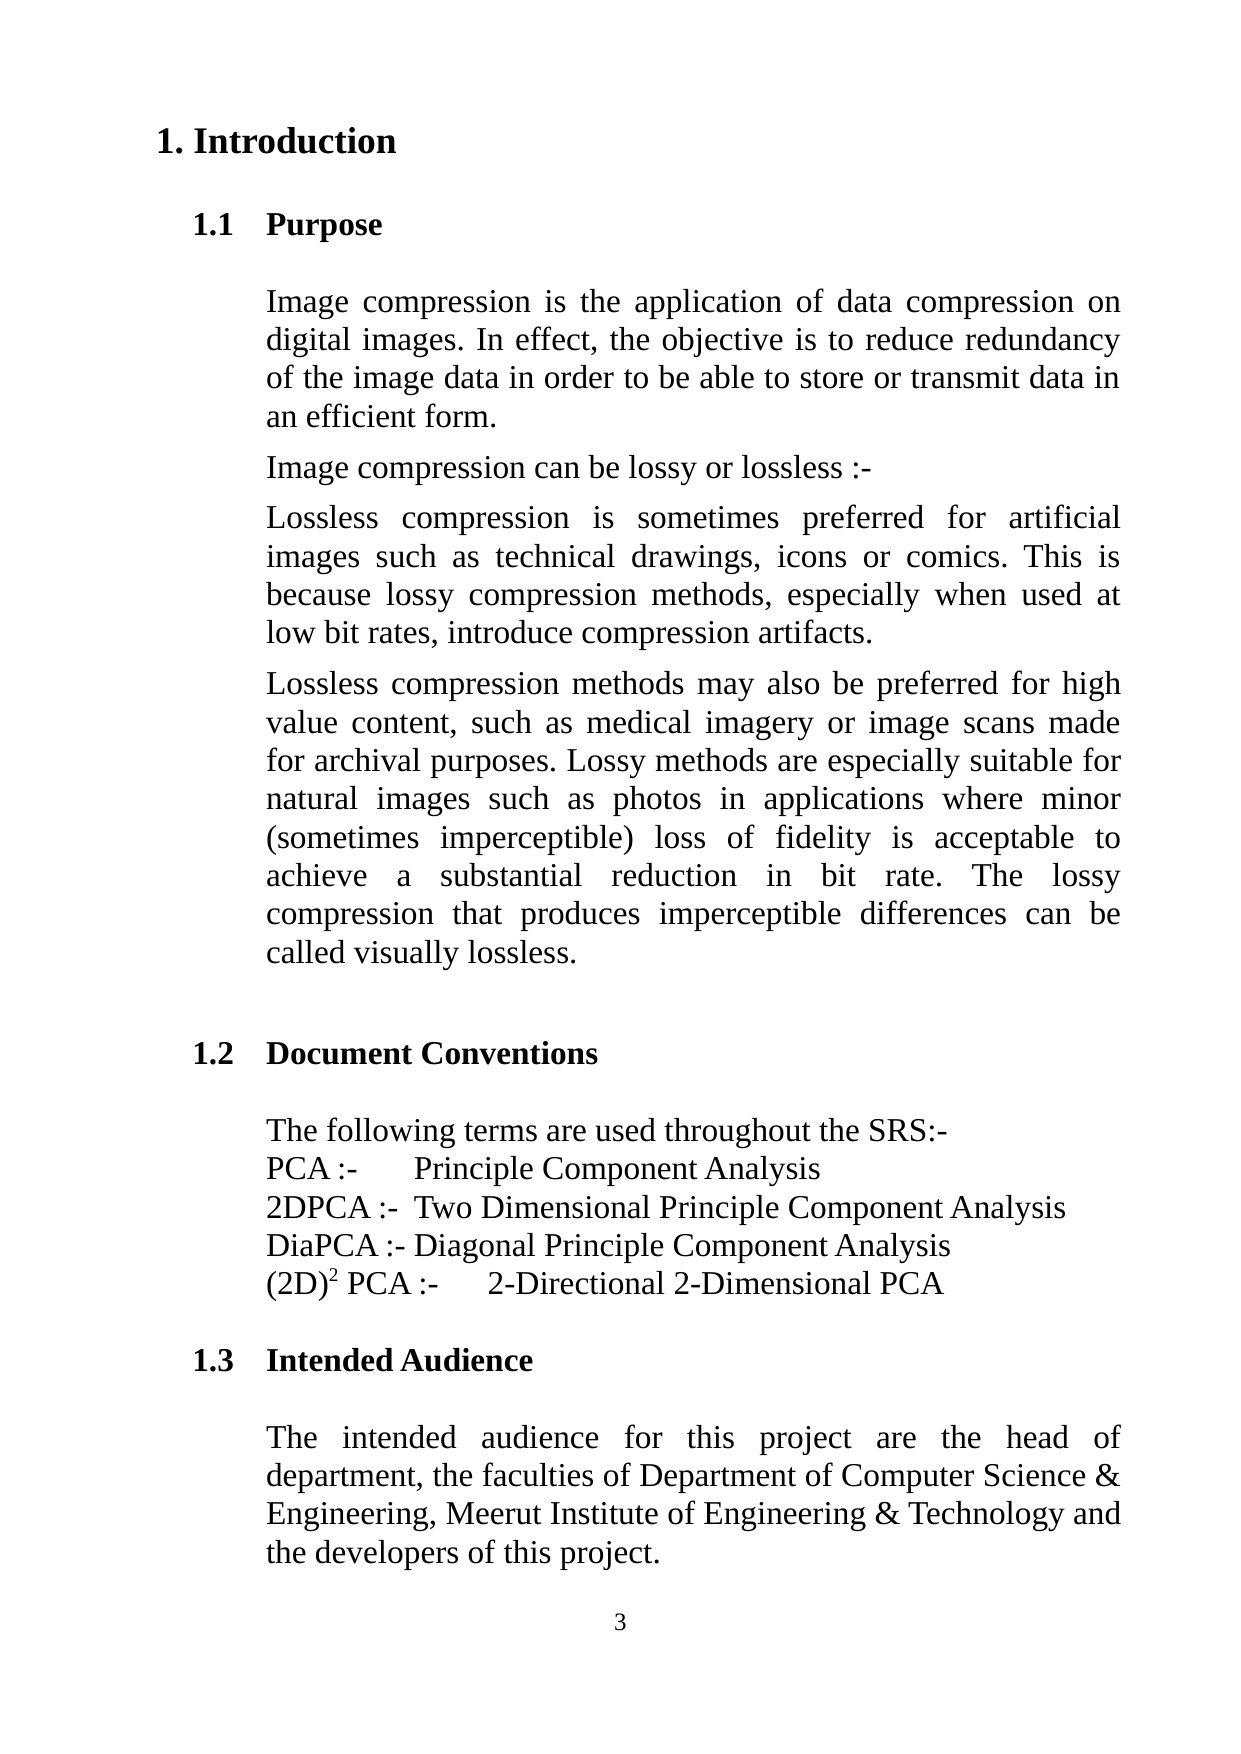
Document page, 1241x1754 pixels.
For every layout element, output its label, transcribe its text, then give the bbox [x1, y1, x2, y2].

text DiaPCA :- Diagonal Principle Component Analysis [266, 1225, 1122, 1263]
text 1.2 Document Conventions [118, 1033, 1122, 1072]
text The intended audience for this project are the head of department, the faculties of Department of Computer Science & Engineering, Meerut Institute of Engineering & Technology and the developers of this project. [266, 1417, 1122, 1570]
text 2DPCA :- Two Dimensional Principle Component Analysis [266, 1187, 1122, 1225]
text (2D)2 PCA :- 2-Directional 2-Dimensional PCA [266, 1263, 1122, 1302]
text PCA :- Principle Component Analysis [266, 1148, 1122, 1187]
text The following terms are used throughout the SRS:- [266, 1110, 1122, 1148]
text Image compression can be lossy or lossless :- [266, 447, 1122, 485]
text 1.3 Intended Audience [118, 1340, 1122, 1378]
text Lossless compression is sometimes preferred for artificial images such as technical drawings, icons or comics. This is because lossy compression methods, especially when used at low bit rates, introduce compression artifacts. [266, 498, 1122, 651]
list Introduction [156, 118, 1122, 161]
text Image compression is the application of data compression on digital images. In effect, the objective is to reduce redundancy of the image data in order to be able to store or transmit data in an efficient form. [266, 281, 1122, 434]
text Lossless compression methods may also be preferred for high value content, such as medical imagery or image scans made for archival purposes. Lossy methods are especially suitable for natural images such as photos in applications where minor (sometimes imperceptible) loss of fidelity is acceptable to achieve a substantial reduction in bit rate. The lossy compression that produces imperceptible differences can be called visually lossless. [266, 663, 1122, 970]
text 1.1 Purpose [118, 204, 1122, 243]
